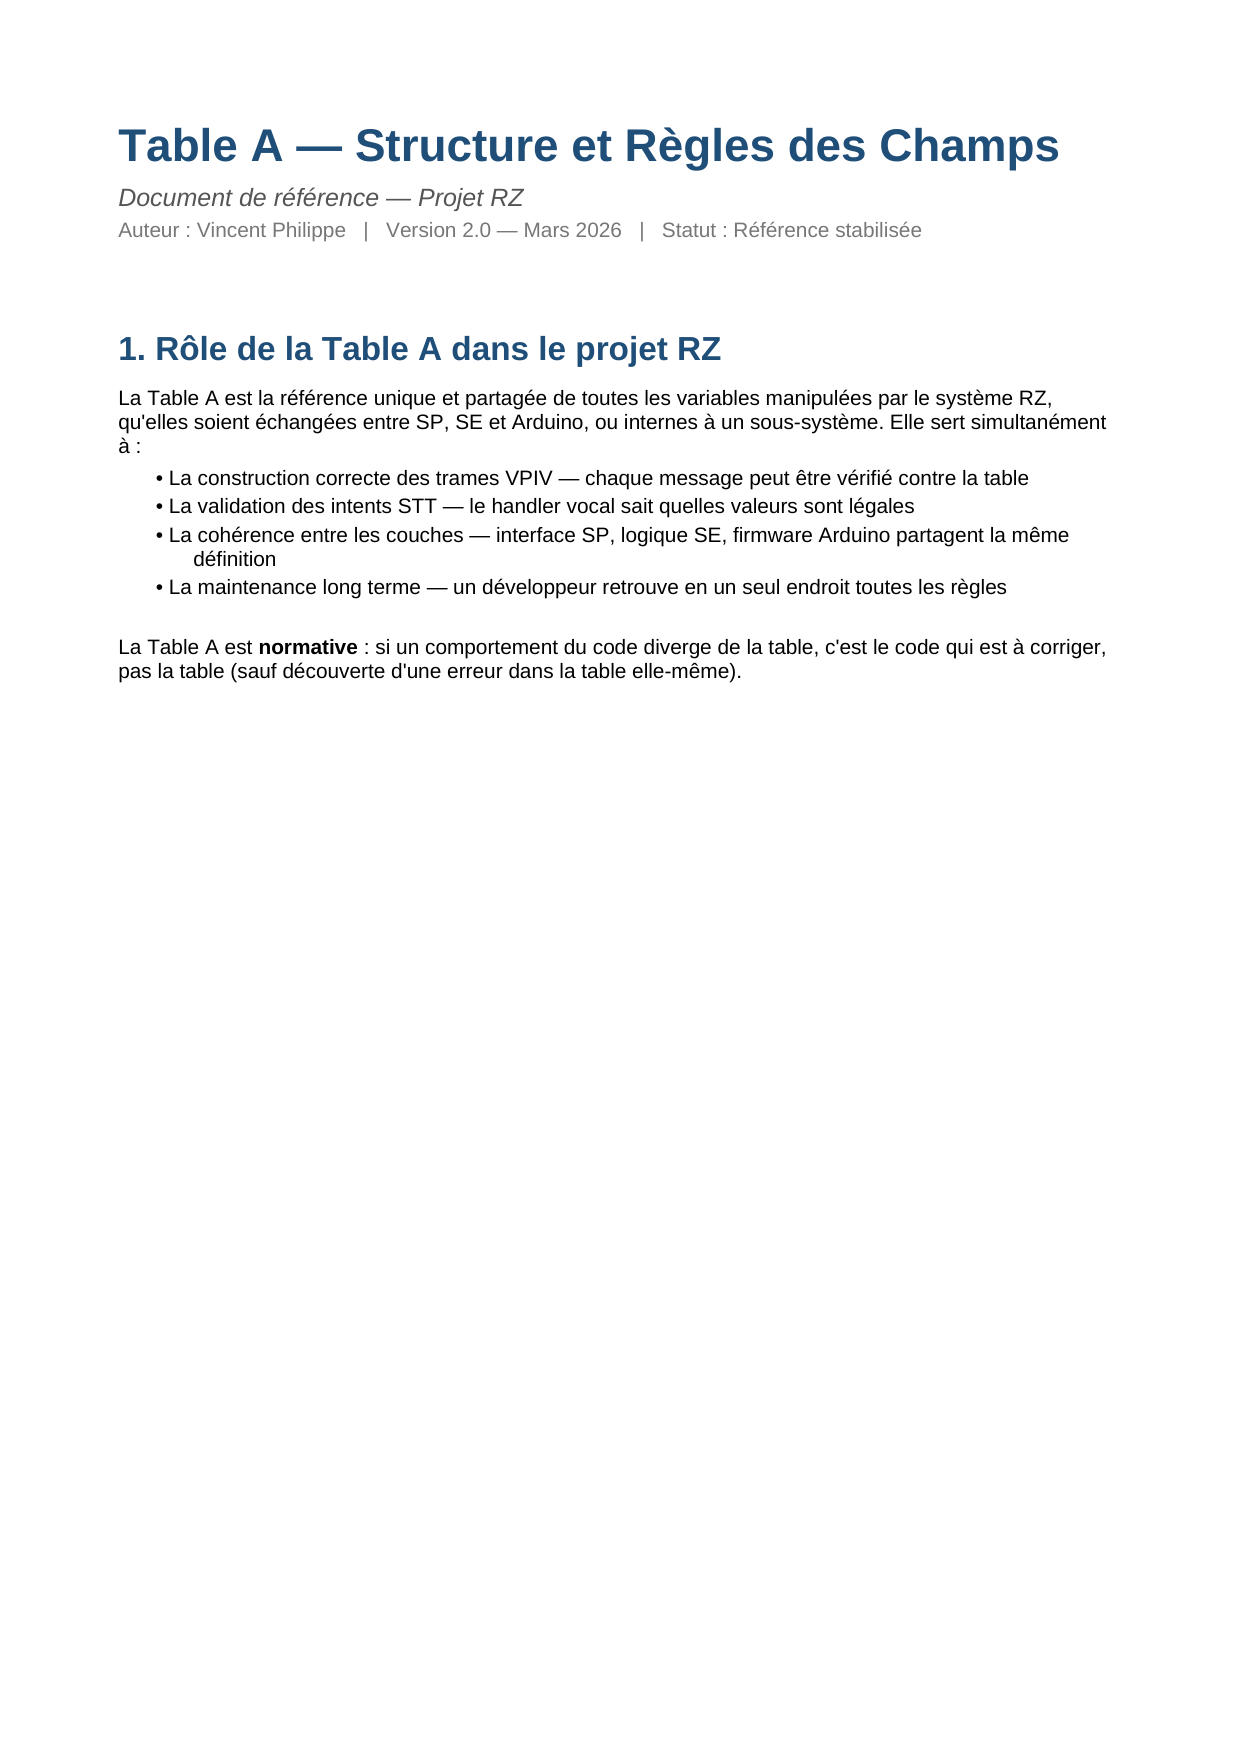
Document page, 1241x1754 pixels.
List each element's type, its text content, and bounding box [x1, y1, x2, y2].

text Table A — Structure et Règles des Champs [118, 118, 1122, 171]
text • La cohérence entre les couches — interface SP, logique SE, firmware Arduino partagent la même définition [156, 522, 1122, 570]
text La Table A est la référence unique et partagée de toutes les variables manipulées par le système RZ, qu'elles soient échangées entre SP, SE et Arduino, ou internes à un sous-système. Elle sert simultanément à : [118, 386, 1122, 458]
text Auteur : Vincent Philippe | Version 2.0 — Mars 2026 | Statut : Référence stabilisée [118, 218, 1122, 242]
text • La construction correcte des trames VPIV — chaque message peut être vérifié contre la table [156, 466, 1122, 490]
subtitle 1. Rôle de la Table A dans le projet RZ [118, 329, 1122, 367]
text • La validation des intents STT — le handler vocal sait quelles valeurs sont légales [156, 494, 1122, 518]
text • La maintenance long terme — un développeur retrouve en un seul endroit toutes les règles [156, 574, 1122, 598]
text La Table A est normative : si un comportement du code diverge de la table, c'est le code qui est à corriger, pas la table (sauf découverte d'une erreur dans la table elle-même). [118, 635, 1122, 683]
text Document de référence — Projet RZ [118, 183, 1122, 212]
